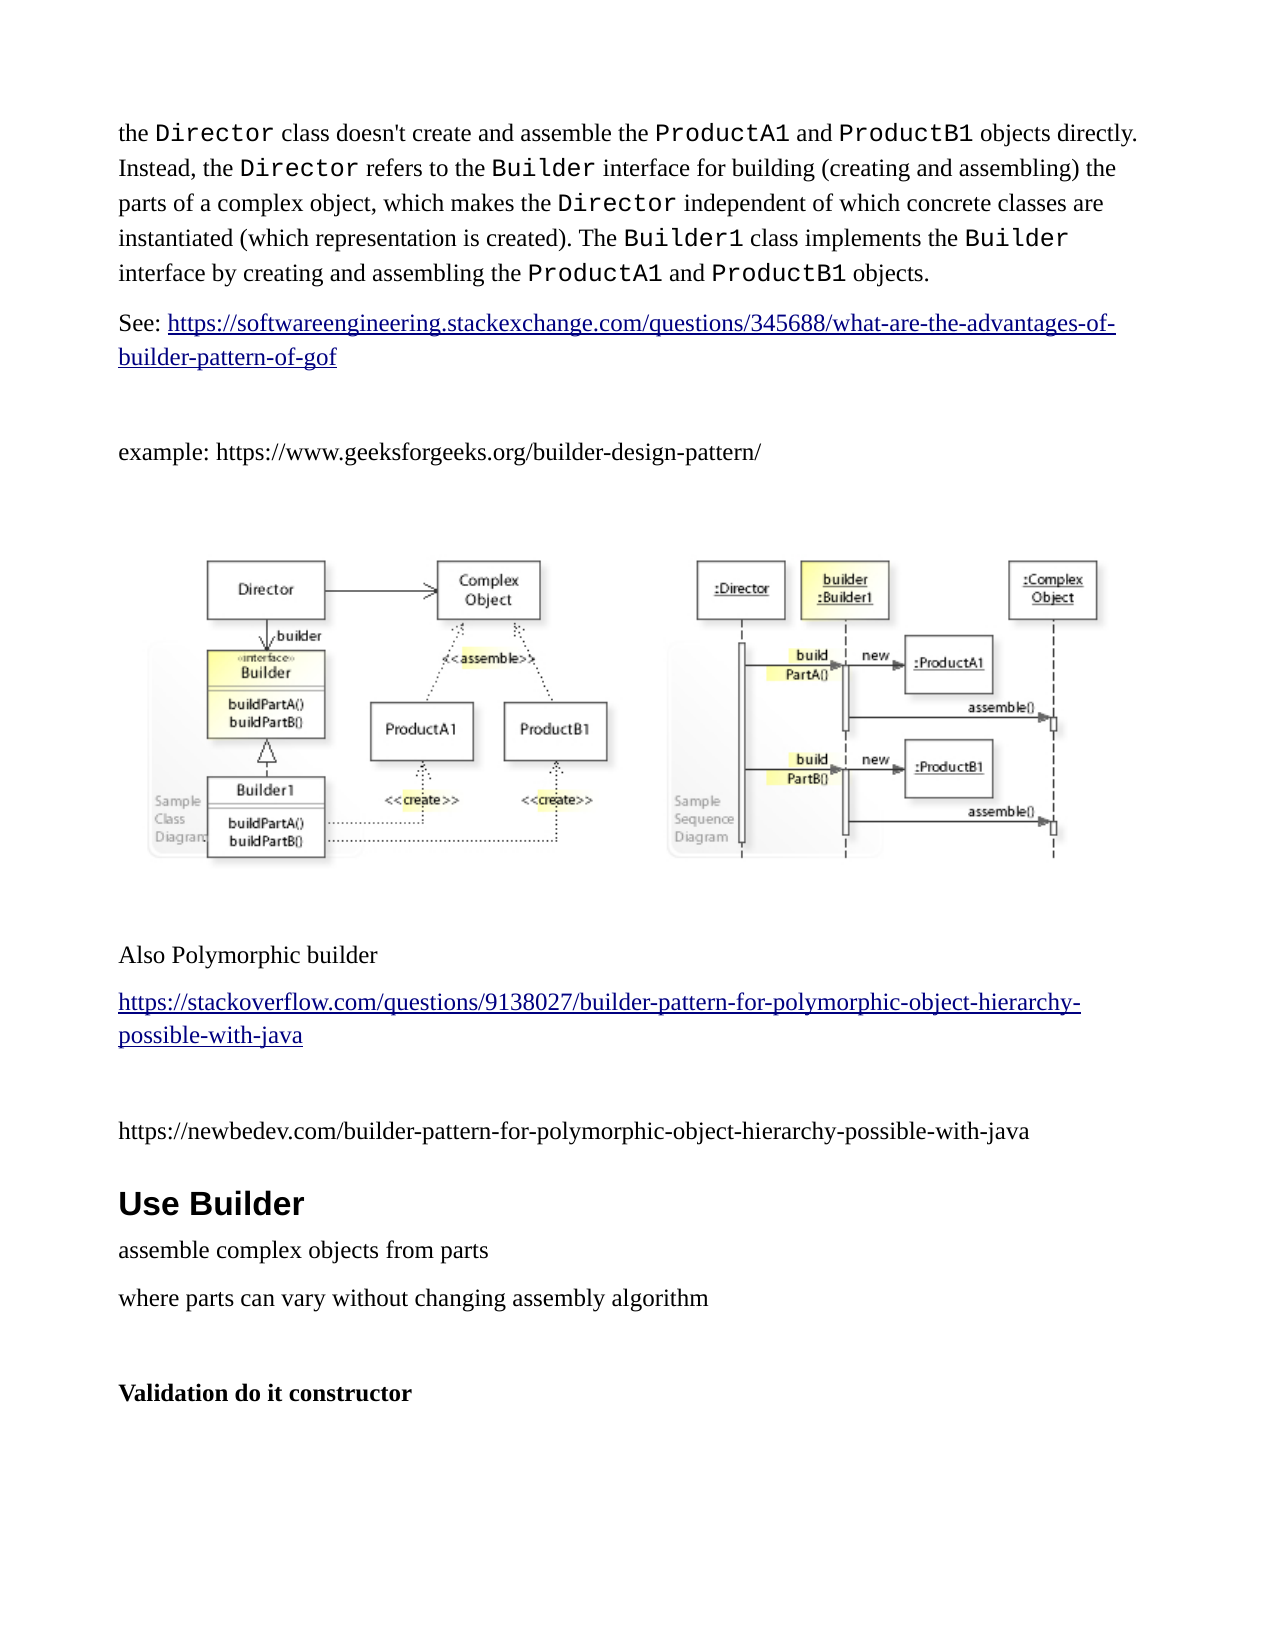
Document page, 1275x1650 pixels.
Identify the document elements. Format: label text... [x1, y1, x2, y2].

picture [118, 532, 1157, 888]
text See: https://softwareengineering.stackexchange.com/questions/345688/what-are-the-advantages-of-builder-pattern-of-gof [118, 308, 1157, 370]
text Also Polymorphic builder [118, 940, 1157, 969]
text assemble complex objects from parts [118, 1235, 1157, 1264]
text where parts can vary without changing assembly algorithm [118, 1283, 1157, 1312]
text the Director class doesn't create and assemble the ProductA1 and ProductB1 objects directly. Instead, the Director refers to the Builder interface for building (creating and assembling) the parts of a complex object, which makes the Director independent of which concrete classes are instantiated (which representation is created). The Builder1 class implements the Builder interface by creating and assembling the ProductA1 and ProductB1 objects. [118, 118, 1157, 289]
text https://newbedev.com/builder-pattern-for-polymorphic-object-hierarchy-possible-with-java [118, 1116, 1157, 1144]
text https://stackoverflow.com/questions/9138027/builder-pattern-for-polymorphic-object-hierarchy-possible-with-java [118, 987, 1157, 1049]
text Validation do it constructor [118, 1378, 1157, 1407]
subtitle Use Builder [118, 1184, 1157, 1223]
text example: https://www.geeksforgeeks.org/builder-design-pattern/ [118, 437, 1157, 466]
